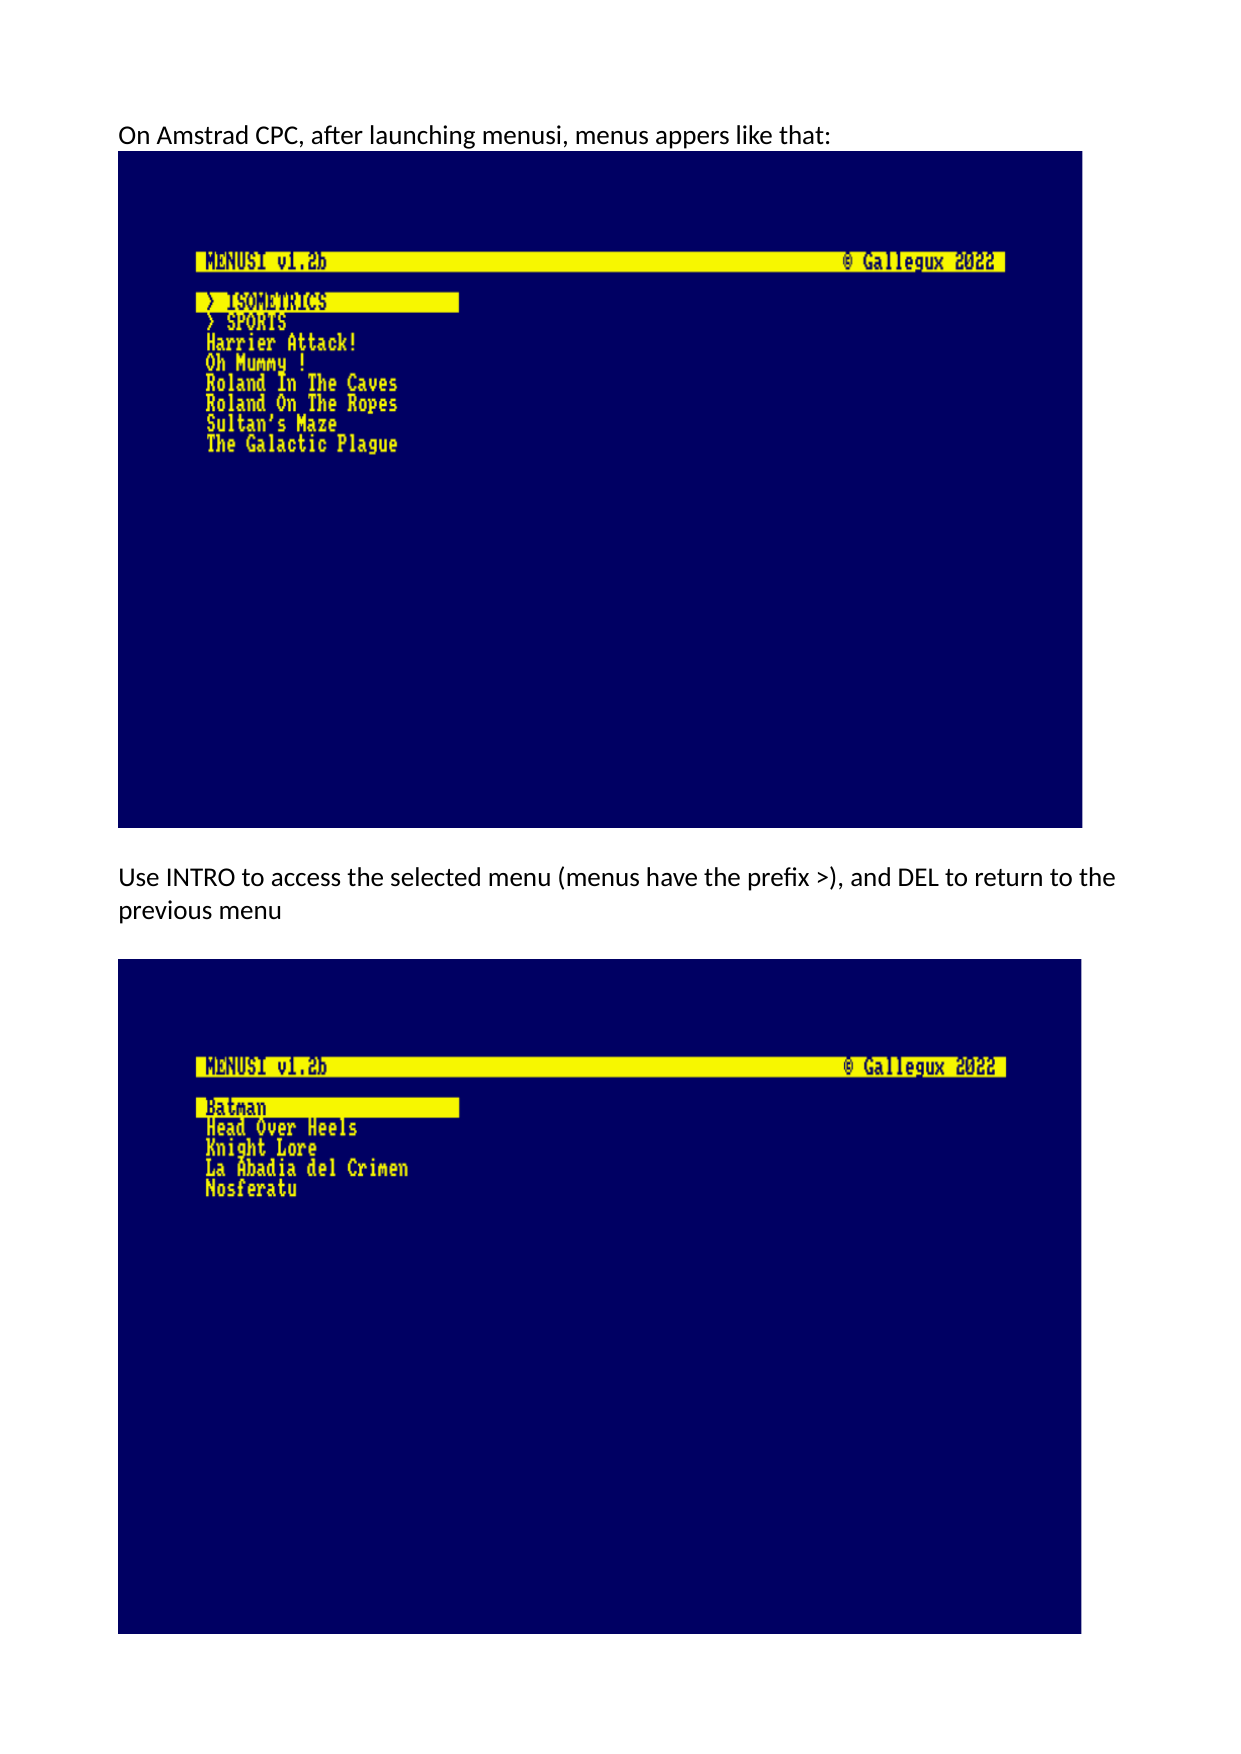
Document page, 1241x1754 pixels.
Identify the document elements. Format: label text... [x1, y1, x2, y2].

picture [118, 151, 1083, 828]
picture [118, 959, 1082, 1634]
text [118, 926, 1122, 1633]
text On Amstrad CPC, after launching menusi, menus appers like that: [118, 118, 1122, 827]
text Use INTRO to access the selected menu (menus have the prefix >), and DEL to return to the previous menu [118, 860, 1122, 926]
